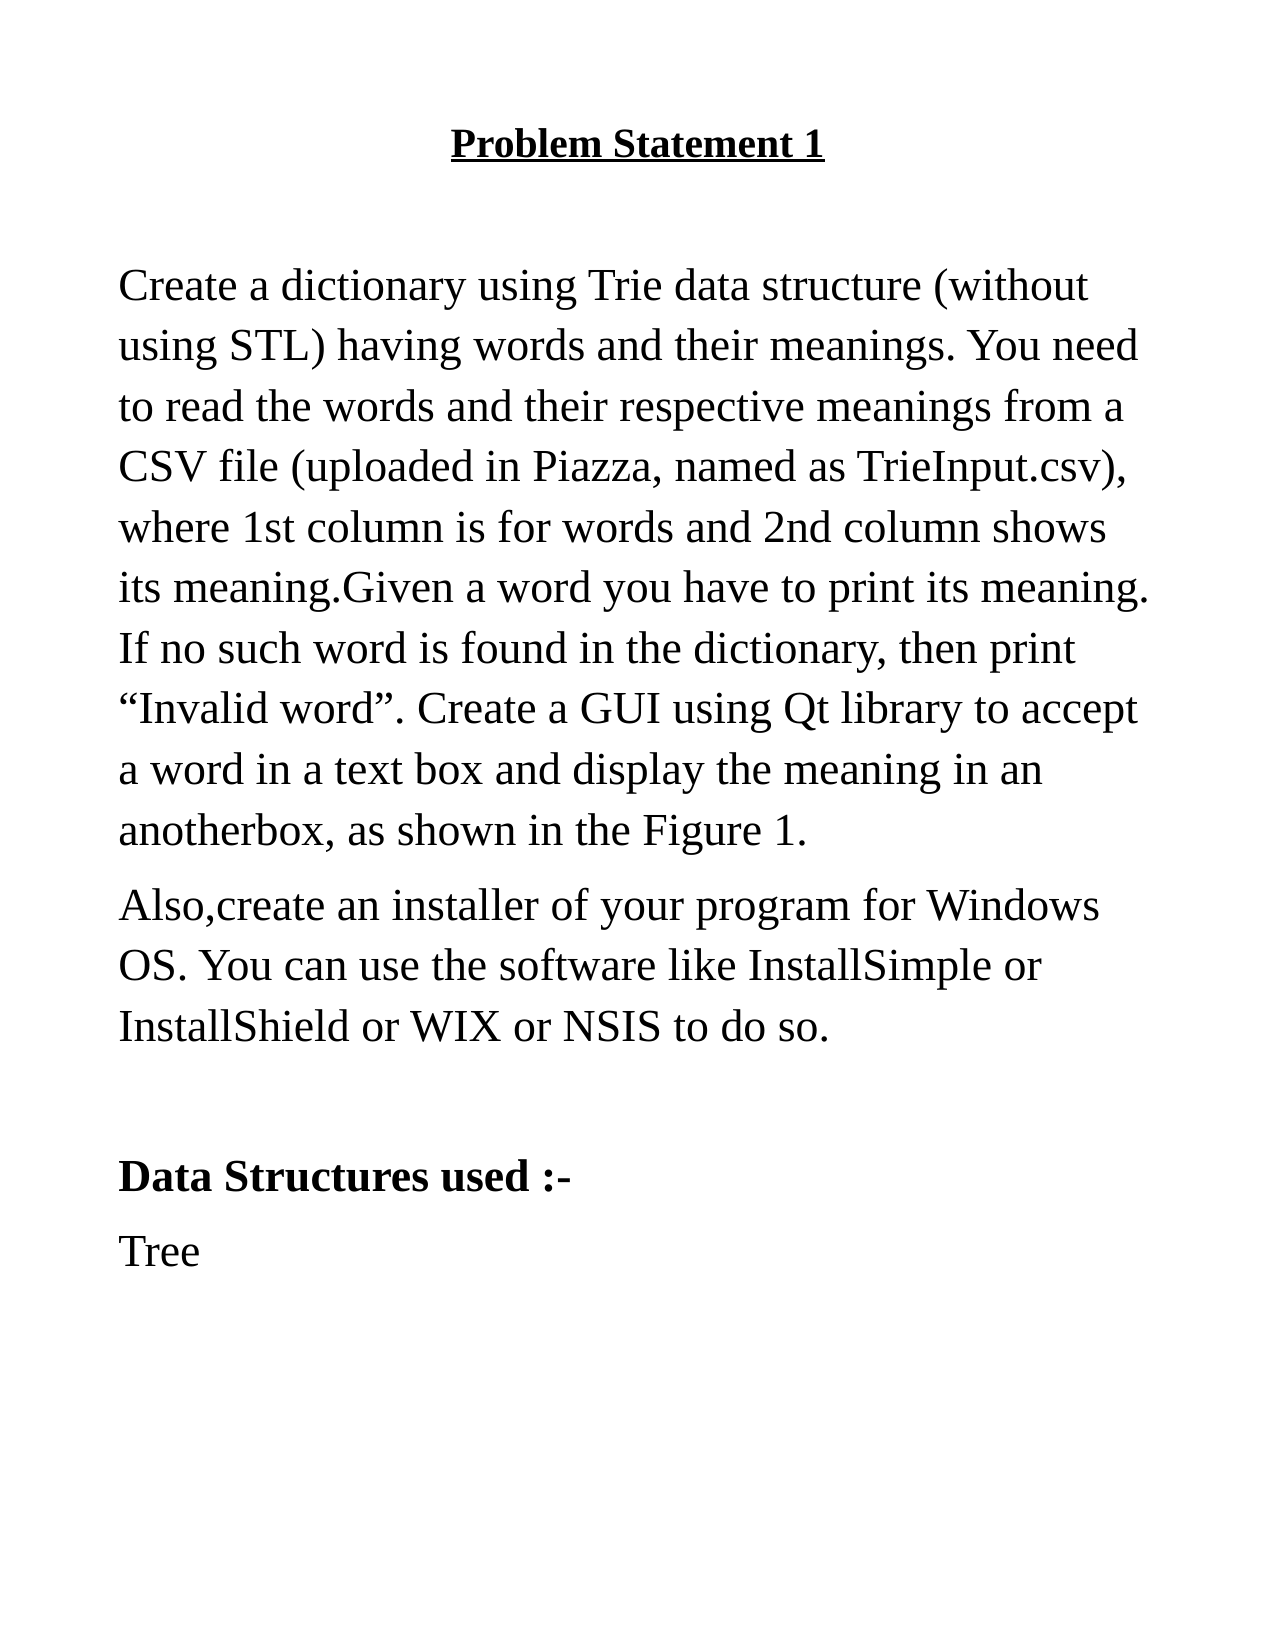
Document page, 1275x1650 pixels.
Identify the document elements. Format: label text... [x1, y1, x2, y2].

text Create a dictionary using Trie data structure (without using STL) having words and their meanings. You need to read the words and their respective meanings from a CSV file (uploaded in Piazza, named as TrieInput.csv), where 1st column is for words and 2nd column shows its meaning.Given a word you have to print its meaning. If no such word is found in the dictionary, then print “Invalid word”. Create a GUI using Qt library to accept a word in a text box and display the meaning in an anotherbox, as shown in the Figure 1. [118, 257, 1157, 855]
text Also,create an installer of your program for Windows OS. You can use the software like InstallSimple or InstallShield or WIX or NSIS to do so. [118, 877, 1157, 1051]
text Tree [118, 1224, 1157, 1276]
text Data Structures used :- [118, 1148, 1157, 1201]
text Problem Statement 1 [118, 118, 1157, 166]
